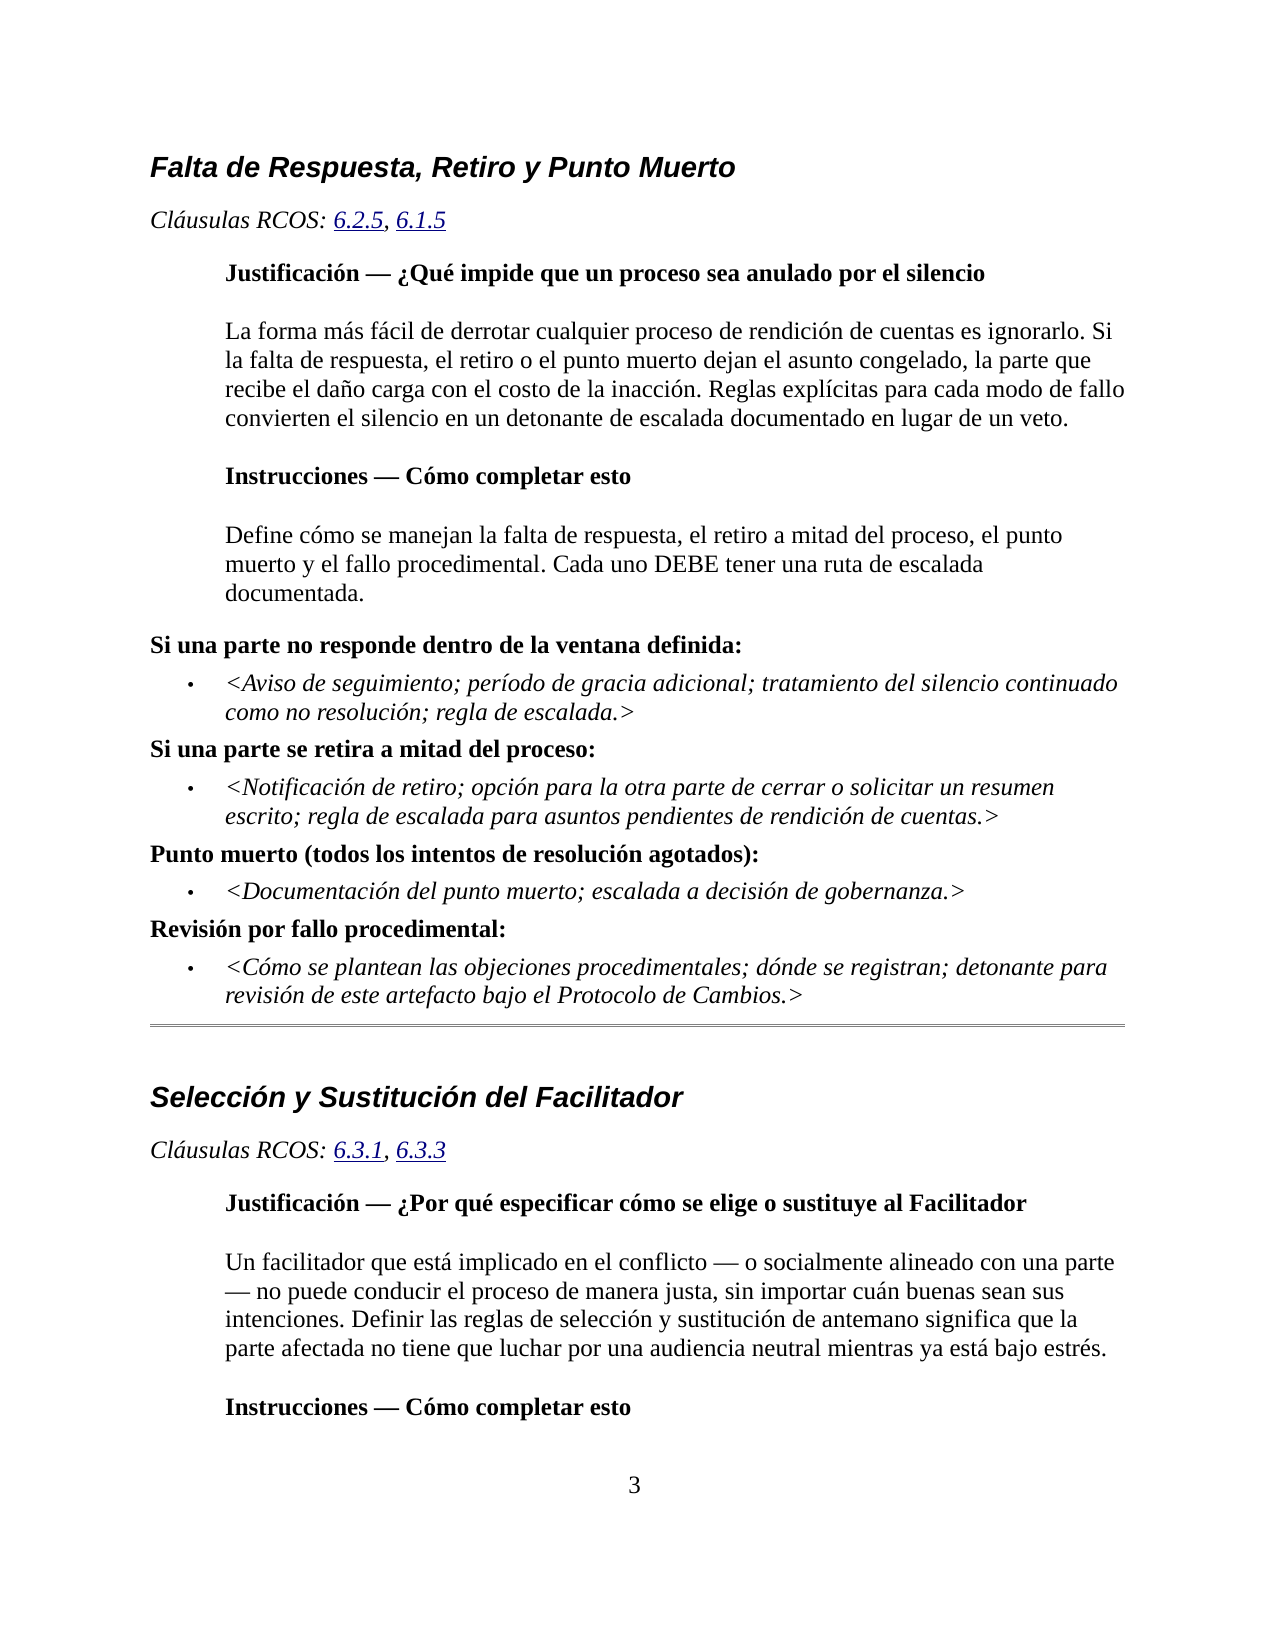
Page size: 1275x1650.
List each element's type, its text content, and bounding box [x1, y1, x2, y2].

text Instrucciones — Cómo completar esto [225, 1392, 1125, 1421]
list <Notificación de retiro; opción para la otra parte de cerrar o solicitar un resumen escrito; regla de escalada para asuntos pendientes de rendición de cuentas.> [187, 772, 1125, 830]
text Revisión por fallo procedimental: [150, 914, 1125, 943]
text Si una parte no responde dentro de la ventana definida: [150, 630, 1125, 659]
subtitle Falta de Respuesta, Retiro y Punto Muerto [150, 150, 1125, 183]
text Cláusulas RCOS: 6.2.5, 6.1.5 [150, 205, 1125, 234]
text Instrucciones — Cómo completar esto [225, 461, 1125, 490]
subtitle Selección y Sustitución del Facilitador [150, 1081, 1125, 1114]
text Cláusulas RCOS: 6.3.1, 6.3.3 [150, 1136, 1125, 1164]
list <Aviso de seguimiento; período de gracia adicional; tratamiento del silencio continuado como no resolución; regla de escalada.> [187, 668, 1125, 726]
list <Documentación del punto muerto; escalada a decisión de gobernanza.> [187, 876, 1125, 905]
list <Cómo se plantean las objeciones procedimentales; dónde se registran; detonante para revisión de este artefacto bajo el Protocolo de Cambios.> [187, 952, 1125, 1009]
text Define cómo se manejan la falta de respuesta, el retiro a mitad del proceso, el punto muerto y el fallo procedimental. Cada uno DEBE tener una ruta de escalada documentada. [225, 520, 1125, 606]
text Punto muerto (todos los intentos de resolución agotados): [150, 839, 1125, 867]
text La forma más fácil de derrotar cualquier proceso de rendición de cuentas es ignorarlo. Si la falta de respuesta, el retiro o el punto muerto dejan el asunto congelado, la parte que recibe el daño carga con el costo de la inacción. Reglas explícitas para cada modo de fallo convierten el silencio en un detonante de escalada documentado en lugar de un veto. [225, 316, 1125, 431]
text Justificación — ¿Qué impide que un proceso sea anulado por el silencio [225, 258, 1125, 286]
text Un facilitador que está implicado en el conflicto — o socialmente alineado con una parte — no puede conducir el proceso de manera justa, sin importar cuán buenas sean sus intenciones. Definir las reglas de selección y sustitución de antemano significa que la parte afectada no tiene que luchar por una audiencia neutral mientras ya está bajo estrés. [225, 1247, 1125, 1362]
text Si una parte se retira a mitad del proceso: [150, 734, 1125, 763]
text Justificación — ¿Por qué especificar cómo se elige o sustituye al Facilitador [225, 1188, 1125, 1217]
